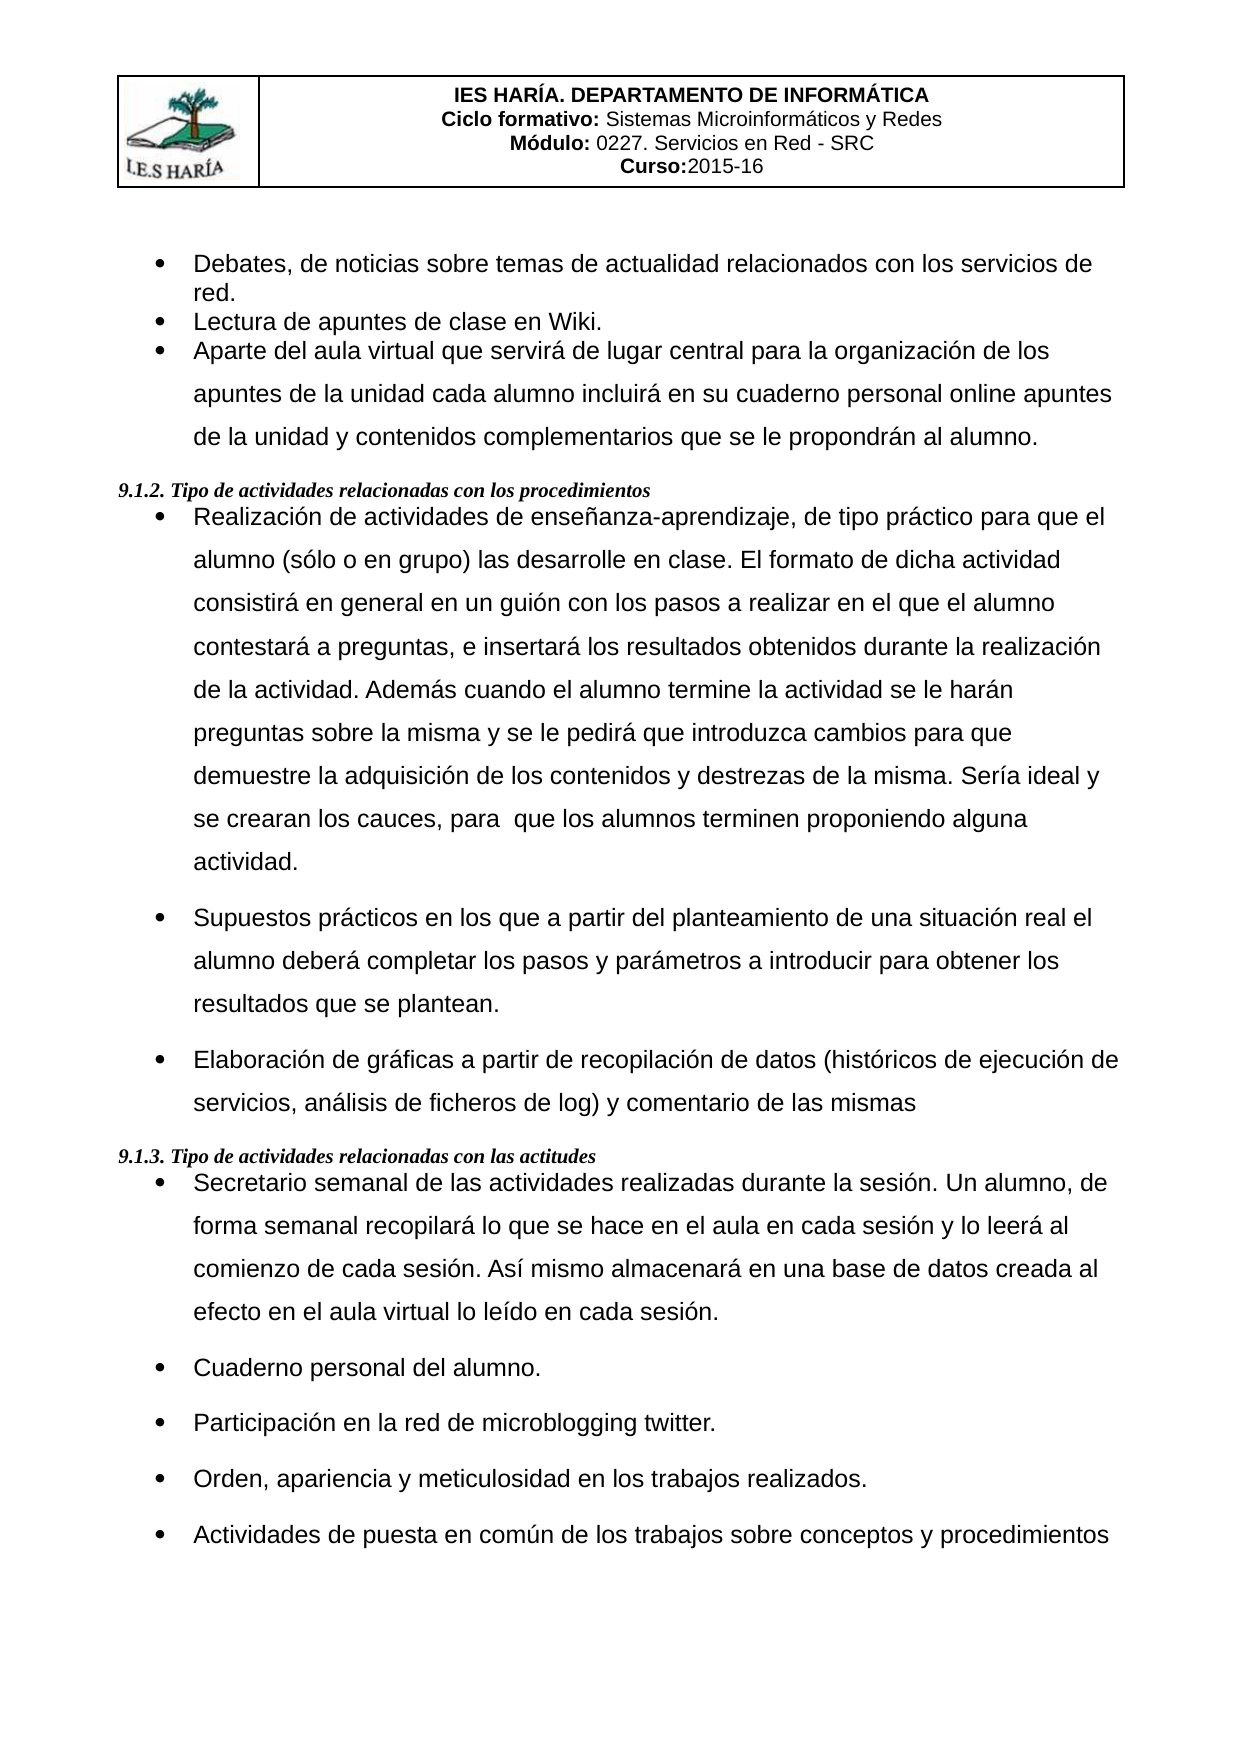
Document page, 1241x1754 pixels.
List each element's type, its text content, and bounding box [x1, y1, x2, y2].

list Cuaderno personal del alumno. [156, 1353, 1122, 1382]
list Debates, de noticias sobre temas de actualidad relacionados con los servicios de red. [156, 249, 1122, 307]
list Participación en la red de microblogging twitter. [156, 1408, 1122, 1437]
list Aparte del aula virtual que servirá de lugar central para la organización de los apuntes de la unidad cada alumno incluirá en su cuaderno personal online apuntes de la unidad y contenidos complementarios que se le propondrán al alumno. [156, 336, 1122, 451]
list Secretario semanal de las actividades realizadas durante la sesión. Un alumno, de forma semanal recopilará lo que se hace en el aula en cada sesión y lo leerá al comienzo de cada sesión. Así mismo almacenará en una base de datos creada al efecto en el aula virtual lo leído en cada sesión. [156, 1168, 1122, 1326]
subtitle 9.1.2. Tipo de actividades relacionadas con los procedimientos [118, 478, 1122, 502]
list Actividades de puesta en común de los trabajos sobre conceptos y procedimientos [156, 1520, 1122, 1549]
picture [123, 82, 241, 180]
list Orden, apariencia y meticulosidad en los trabajos realizados. [156, 1464, 1122, 1493]
list Realización de actividades de enseñanza-aprendizaje, de tipo práctico para que el alumno (sólo o en grupo) las desarrolle en clase. El formato de dicha actividad consistirá en general en un guión con los pasos a realizar en el que el alumno contestará a preguntas, e insertará los resultados obtenidos durante la realización de la actividad. Además cuando el alumno termine la actividad se le harán preguntas sobre la misma y se le pedirá que introduzca cambios para que demuestre la adquisición de los contenidos y destrezas de la misma. Sería ideal y se crearan los cauces, para que los alumnos terminen proponiendo alguna actividad. [156, 502, 1122, 876]
subtitle 9.1.3. Tipo de actividades relacionadas con las actitudes [118, 1143, 1122, 1168]
list Elaboración de gráficas a partir de recopilación de datos (históricos de ejecución de servicios, análisis de ficheros de log) y comentario de las mismas [156, 1045, 1122, 1117]
list Supuestos prácticos en los que a partir del planteamiento de una situación real el alumno deberá completar los pasos y parámetros a introducir para obtener los resultados que se plantean. [156, 903, 1122, 1018]
list Lectura de apuntes de clase en Wiki. [156, 307, 1122, 336]
